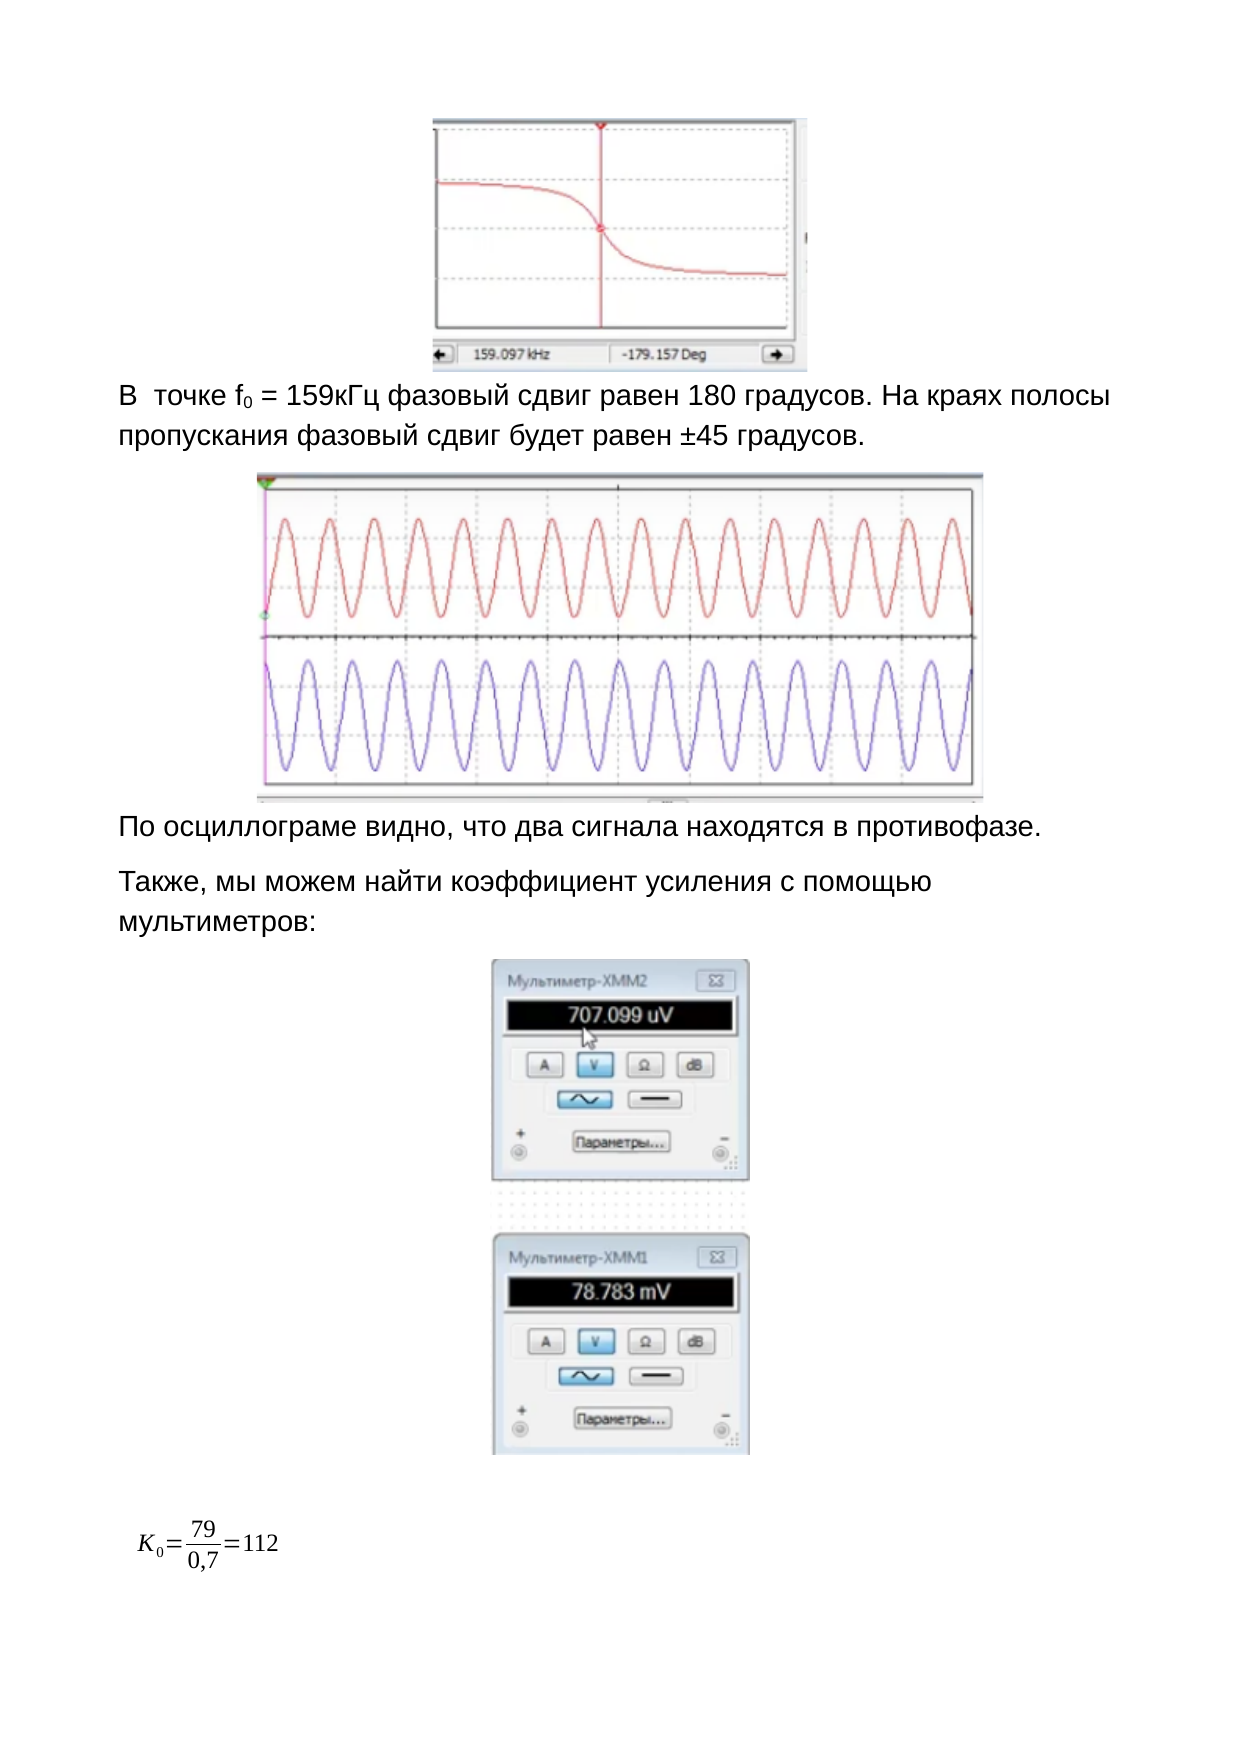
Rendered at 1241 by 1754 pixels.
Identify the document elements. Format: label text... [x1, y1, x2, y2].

text В точке f0 = 159кГц фазовый сдвиг равен 180 градусов. На краях полосы пропускания фазовый сдвиг будет равен ±45 градусов. [118, 118, 1122, 452]
picture [490, 959, 750, 1455]
text По осциллограме видно, что два сигнала находятся в противофазе. [118, 473, 1122, 843]
text Также, мы можем найти коэффициент усиления с помощью мультиметров: [118, 864, 1122, 938]
picture [432, 118, 808, 372]
picture [256, 472, 984, 803]
